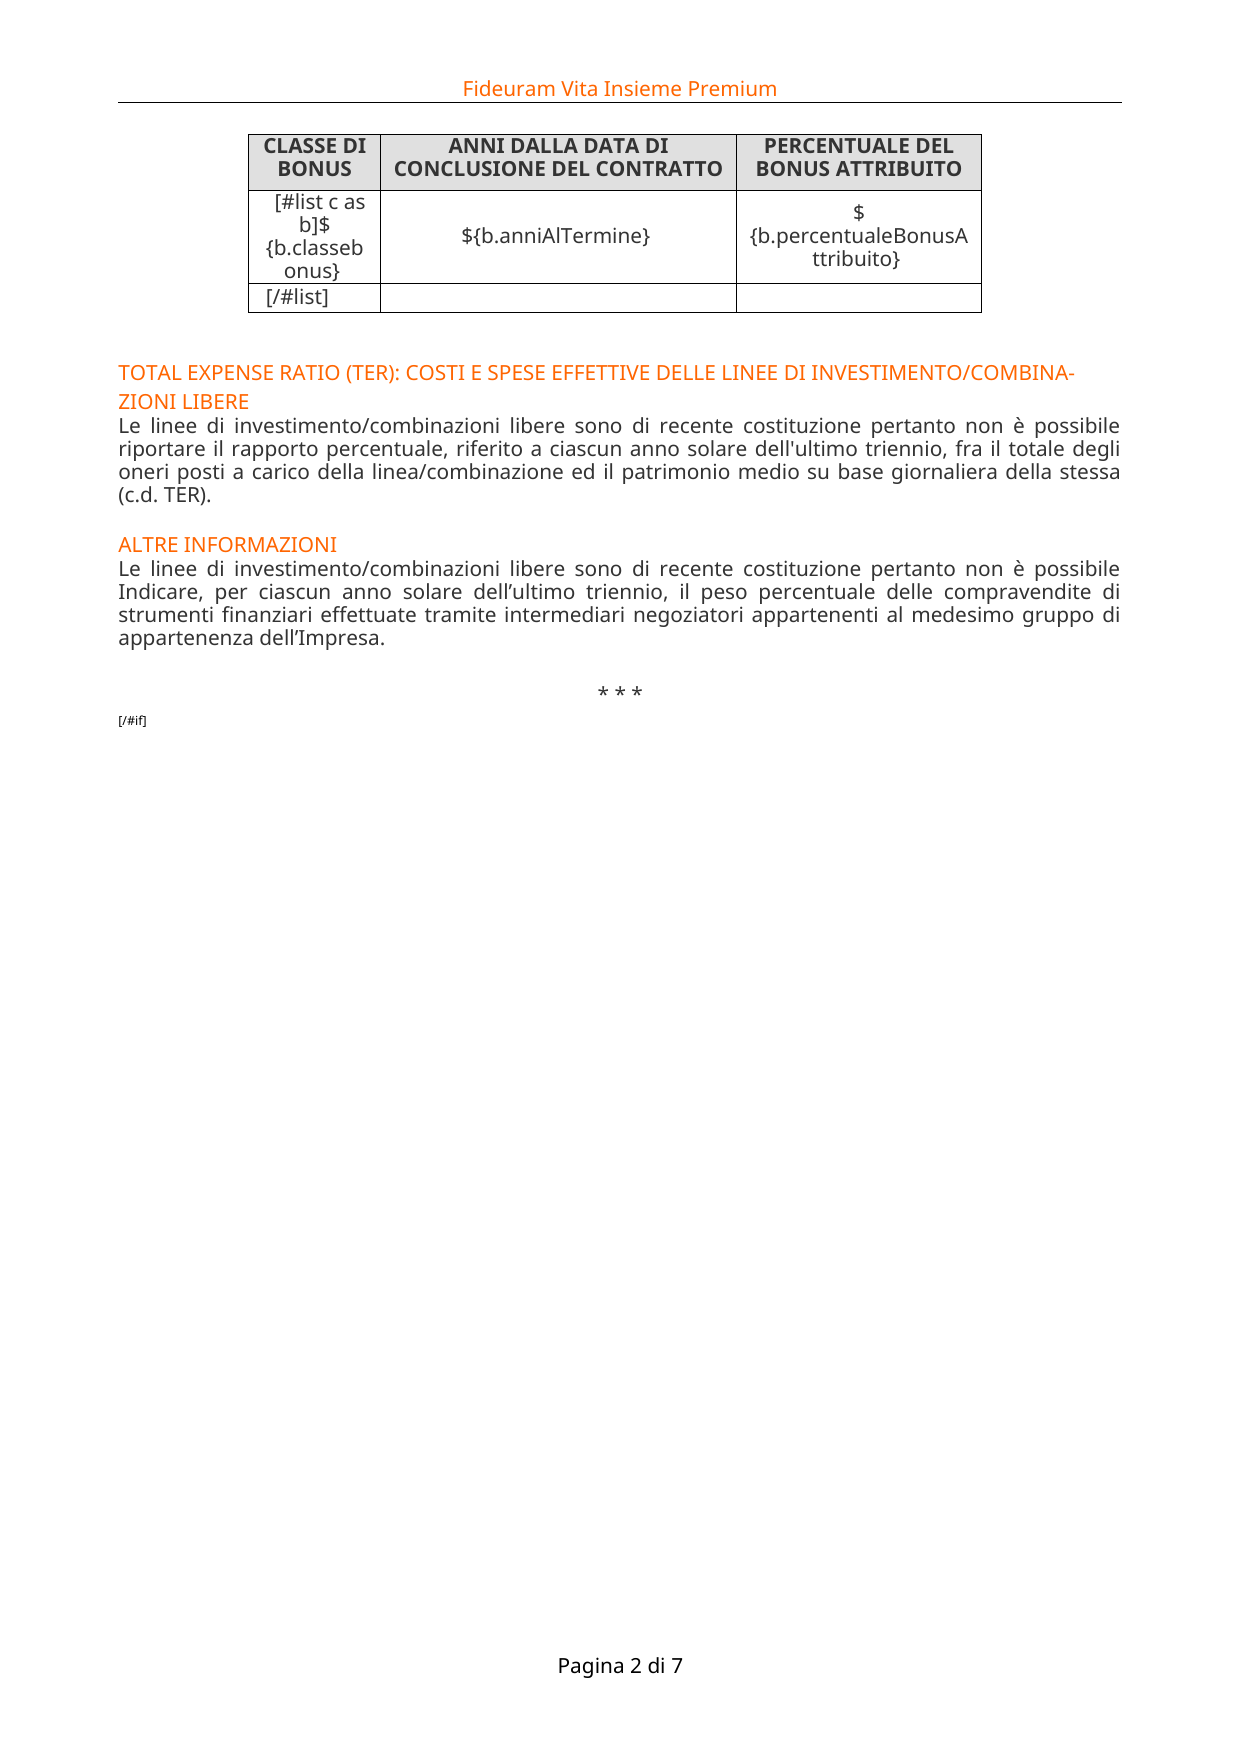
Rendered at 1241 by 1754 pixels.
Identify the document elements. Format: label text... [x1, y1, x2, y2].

text [/#if] [118, 707, 1122, 730]
table_cell ${b.anniAlTermine} [381, 191, 736, 283]
text * * * [118, 684, 1122, 707]
text ALTRE INFORMAZIONI [118, 530, 1122, 558]
table_header CLASSE DI BONUS [249, 135, 380, 190]
text Le linee di investimento/combinazioni libere sono di recente costituzione pertanto non è possibile riportare il rapporto percentuale, riferito a ciascun anno solare dell'ultimo triennio, fra il totale degli oneri posti a carico della linea/combinazione ed il patrimonio medio su base giornaliera della stessa (c.d. TER). [118, 415, 1122, 507]
table_cell ${b.percentualeBonusAttribuito} [737, 191, 981, 283]
table_cell [737, 284, 981, 312]
text Le linee di investimento/combinazioni libere sono di recente costituzione pertanto non è possibile Indicare, per ciascun anno solare dell’ultimo triennio, il peso percentuale delle compravendite di strumenti finanziari effettuate tramite intermediari negoziatori appartenenti al medesimo gruppo di appartenenza dell’Impresa. [118, 558, 1122, 650]
table_header PERCENTUALE DEL BONUS ATTRIBUITO [737, 135, 981, 190]
table_cell [381, 284, 736, 312]
table_header ANNI DALLA DATA DI CONCLUSIONE DEL CONTRATTO [381, 135, 736, 190]
text TOTAL EXPENSE RATIO (TER): COSTI E SPESE EFFETTIVE DELLE LINEE DI INVESTIMENTO/COMBINA-ZIONI LIBERE [118, 358, 1122, 415]
table_cell [/#list] [249, 284, 380, 312]
table_cell [#list c as b]${b.classebonus} [249, 191, 380, 283]
